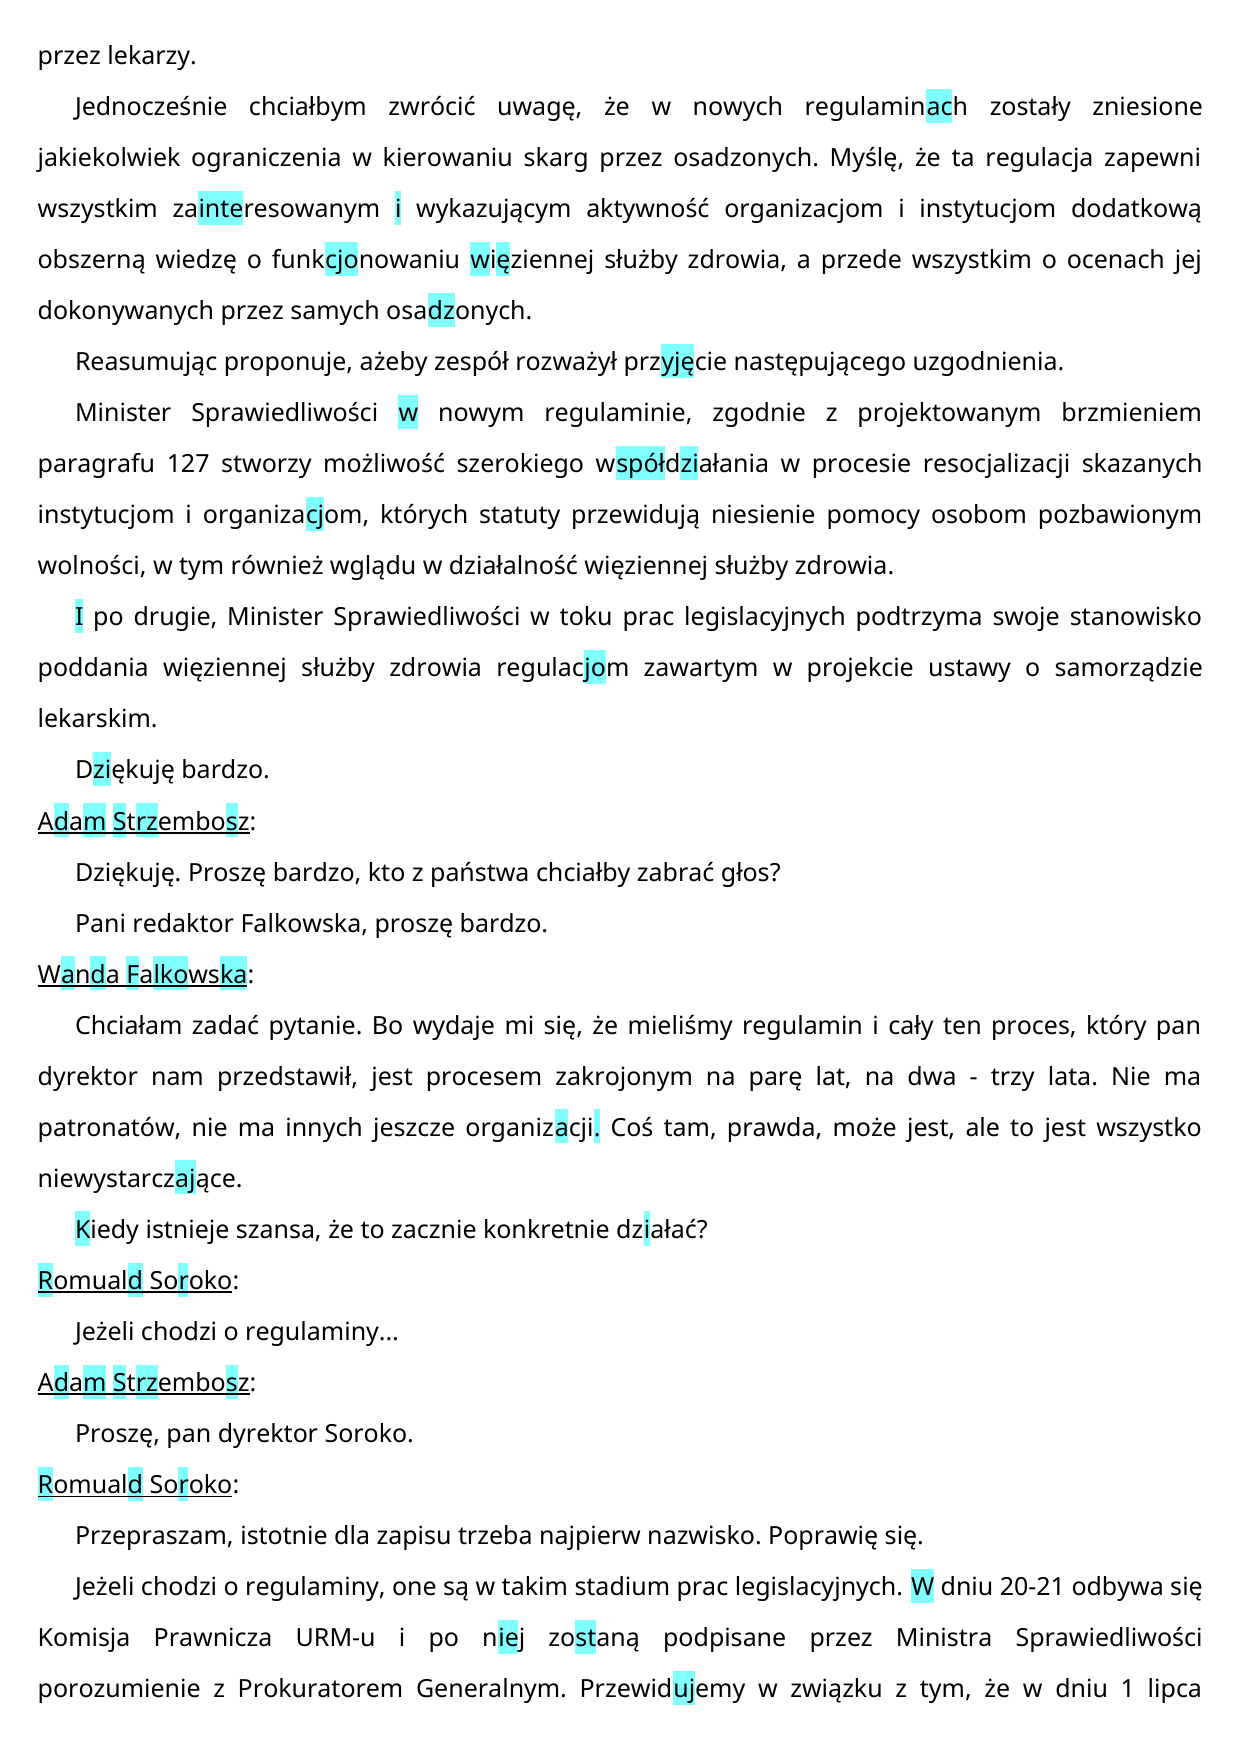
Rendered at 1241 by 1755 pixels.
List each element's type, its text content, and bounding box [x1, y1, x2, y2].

text Jeżeli chodzi o regulaminy... [37, 1313, 1203, 1348]
text Przepraszam, istotnie dla zapisu trzeba najpierw nazwisko. Poprawię się. [37, 1518, 1203, 1552]
text Pani redaktor Falkowska, proszę bardzo. [37, 905, 1203, 939]
text przez lekarzy. [37, 37, 1203, 72]
text Minister Sprawiedliwości w nowym regulaminie, zgodnie z projektowanym brzmieniem paragrafu 127 stworzy możliwość szerokiego współdziałania w procesie resocjalizacji skazanych instytucjom i organizacjom, których statuty przewidują niesienie pomocy osobom pozbawionym wolności, w tym również wglądu w działalność więziennej służby zdrowia. [37, 395, 1203, 582]
text I po drugie, Minister Sprawiedliwości w toku prac legislacyjnych podtrzyma swoje stanowisko poddania więziennej służby zdrowia regulacjom zawartym w projekcie ustawy o samorządzie lekarskim. [37, 599, 1203, 735]
text Wanda Falkowska: [37, 956, 1203, 990]
text Dziękuję. Proszę bardzo, kto z państwa chciałby zabrać głos? [37, 854, 1203, 888]
text Chciałam zadać pytanie. Bo wydaje mi się, że mieliśmy regulamin i cały ten proces, który pan dyrektor nam przedstawił, jest procesem zakrojonym na parę lat, na dwa - trzy lata. Nie ma patronatów, nie ma innych jeszcze organizacji. Coś tam, prawda, może jest, ale to jest wszystko niewystarczające. [37, 1007, 1203, 1194]
text Adam Strzembosz: [37, 1364, 1203, 1399]
text Jednocześnie chciałbym zwrócić uwagę, że w nowych regulaminach zostały zniesione jakiekolwiek ograniczenia w kierowaniu skarg przez osadzonych. Myślę, że ta regulacja zapewni wszystkim zainteresowanym i wykazującym aktywność organizacjom i instytucjom dodatkową obszerną wiedzę o funkcjonowaniu więziennej służby zdrowia, a przede wszystkim o ocenach jej dokonywanych przez samych osadzonych. [37, 88, 1203, 327]
text Adam Strzembosz: [37, 803, 1203, 837]
text Proszę, pan dyrektor Soroko. [37, 1416, 1203, 1450]
text Jeżeli chodzi o regulaminy, one są w takim stadium prac legislacyjnych. W dniu 20-21 odbywa się Komisja Prawnicza URM-u i po niej zostaną podpisane przez Ministra Sprawiedliwości porozumienie z Prokuratorem Generalnym. Przewidujemy w związku z tym, że w dniu 1 lipca [37, 1569, 1203, 1705]
text Romuald Soroko: [37, 1262, 1203, 1297]
text Reasumując proponuje, ażeby zespół rozważył przyjęcie następującego uzgodnienia. [37, 344, 1203, 378]
text Kiedy istnieje szansa, że to zacznie konkretnie działać? [37, 1211, 1203, 1246]
text Romuald Soroko: [37, 1467, 1203, 1501]
text Dziękuję bardzo. [37, 752, 1203, 786]
